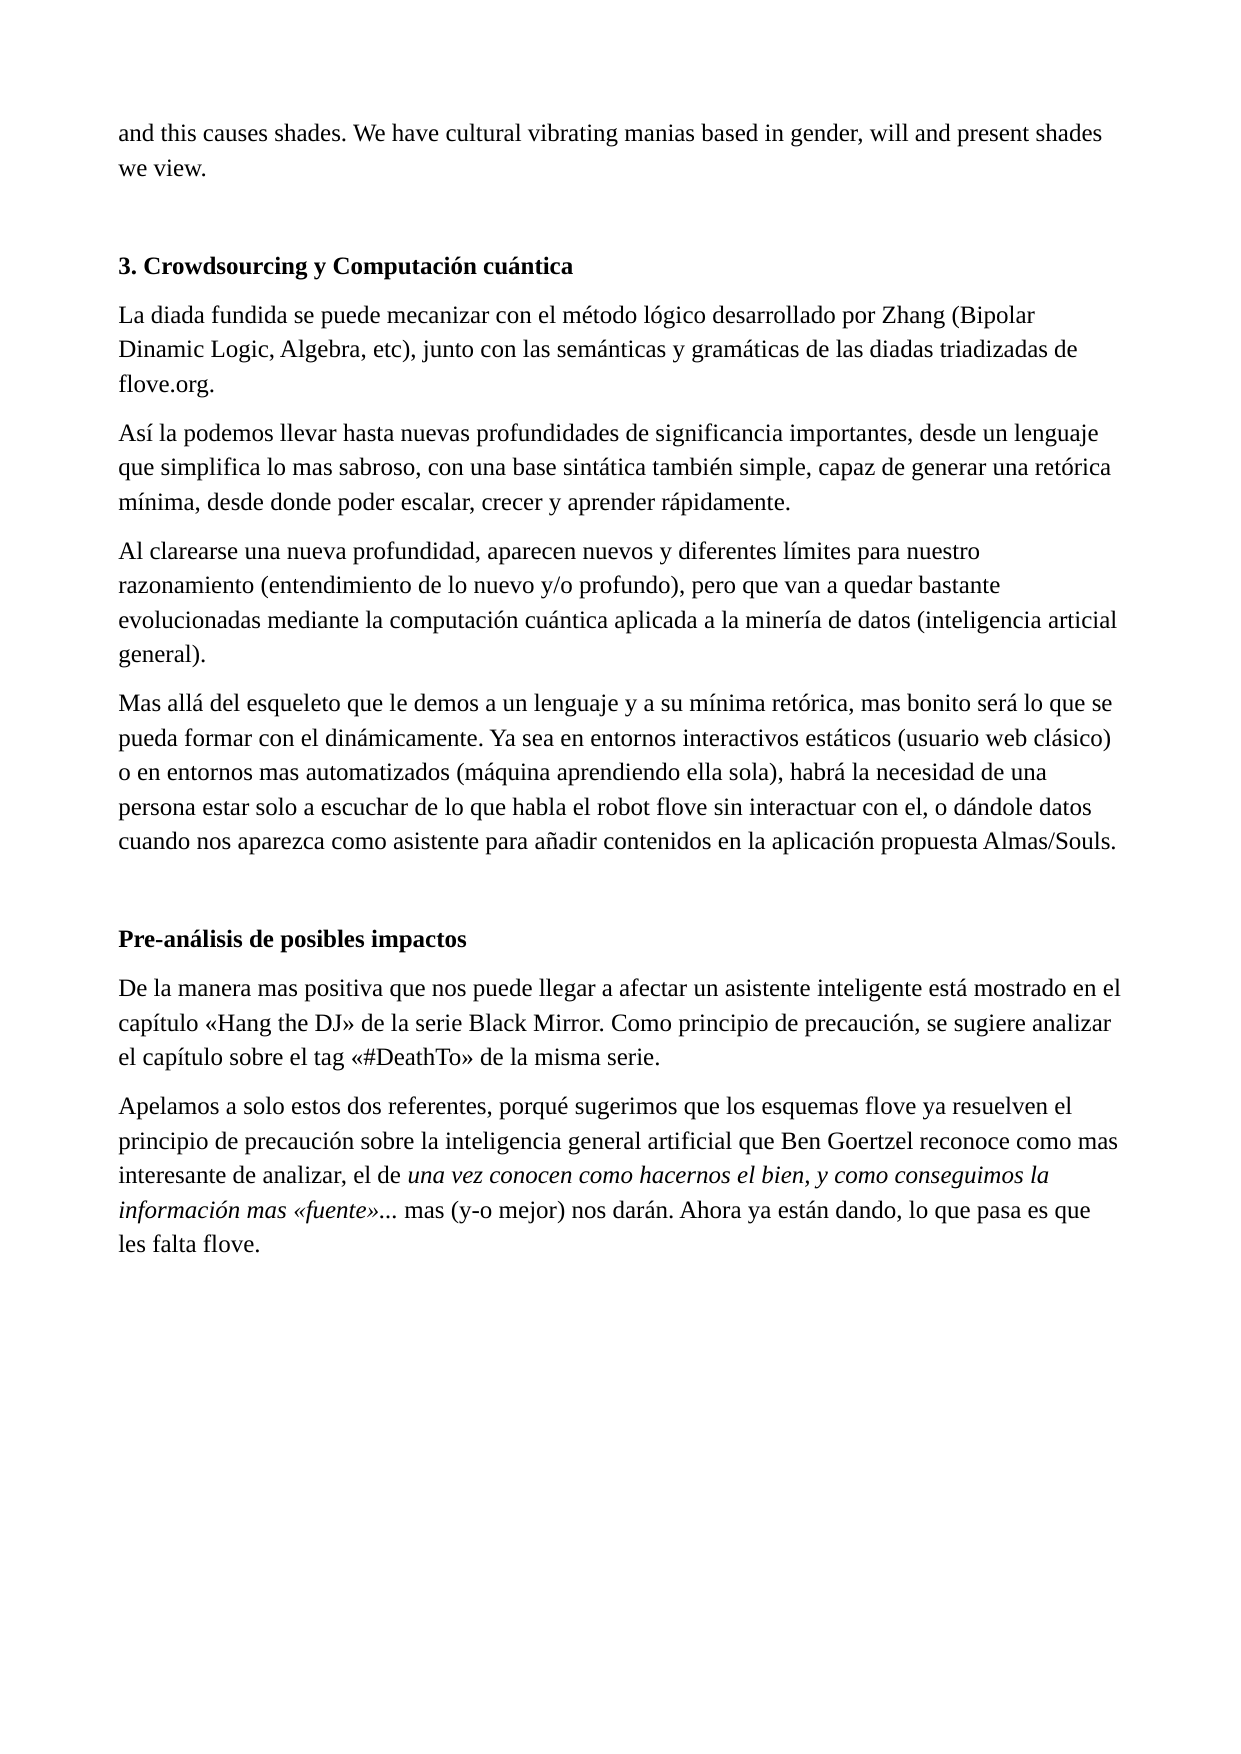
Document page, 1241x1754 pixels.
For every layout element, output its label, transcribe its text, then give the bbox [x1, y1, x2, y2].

text De la manera mas positiva que nos puede llegar a afectar un asistente inteligente está mostrado en el capítulo «Hang the DJ» de la serie Black Mirror. Como principio de precaución, se sugiere analizar el capítulo sobre el tag «#DeathTo» de la misma serie. [118, 973, 1122, 1071]
text Mas allá del esqueleto que le demos a un lenguaje y a su mínima retórica, mas bonito será lo que se pueda formar con el dinámicamente. Ya sea en entornos interactivos estáticos (usuario web clásico) o en entornos mas automatizados (máquina aprendiendo ella sola), habrá la necesidad de una persona estar solo a escuchar de lo que habla el robot flove sin interactuar con el, o dándole datos cuando nos aparezca como asistente para añadir contenidos en la aplicación propuesta Almas/Souls. [118, 688, 1122, 855]
text and this causes shades. We have cultural vibrating manias based in gender, will and present shades we view. [118, 118, 1122, 181]
text Apelamos a solo estos dos referentes, porqué sugerimos que los esquemas flove ya resuelven el principio de precaución sobre la inteligencia general artificial que Ben Goertzel reconoce como mas interesante de analizar, el de una vez conocen como hacernos el bien, y como conseguimos la información mas «fuente»... mas (y-o mejor) nos darán. Ahora ya están dando, lo que pasa es que les falta flove. [118, 1091, 1122, 1258]
text 3. Crowdsourcing y Computación cuántica [118, 251, 1122, 279]
text La diada fundida se puede mecanizar con el método lógico desarrollado por Zhang (Bipolar Dinamic Logic, Algebra, etc), junto con las semánticas y gramáticas de las diadas triadizadas de flove.org. [118, 300, 1122, 397]
text Así la podemos llevar hasta nuevas profundidades de significancia importantes, desde un lenguaje que simplifica lo mas sabroso, con una base sintática también simple, capaz de generar una retórica mínima, desde donde poder escalar, crecer y aprender rápidamente. [118, 418, 1122, 516]
text Pre-análisis de posibles impactos [118, 924, 1122, 953]
text Al clarearse una nueva profundidad, aparecen nuevos y diferentes límites para nuestro razonamiento (entendimiento de lo nuevo y/o profundo), pero que van a quedar bastante evolucionadas mediante la computación cuántica aplicada a la minería de datos (inteligencia articial general). [118, 536, 1122, 668]
